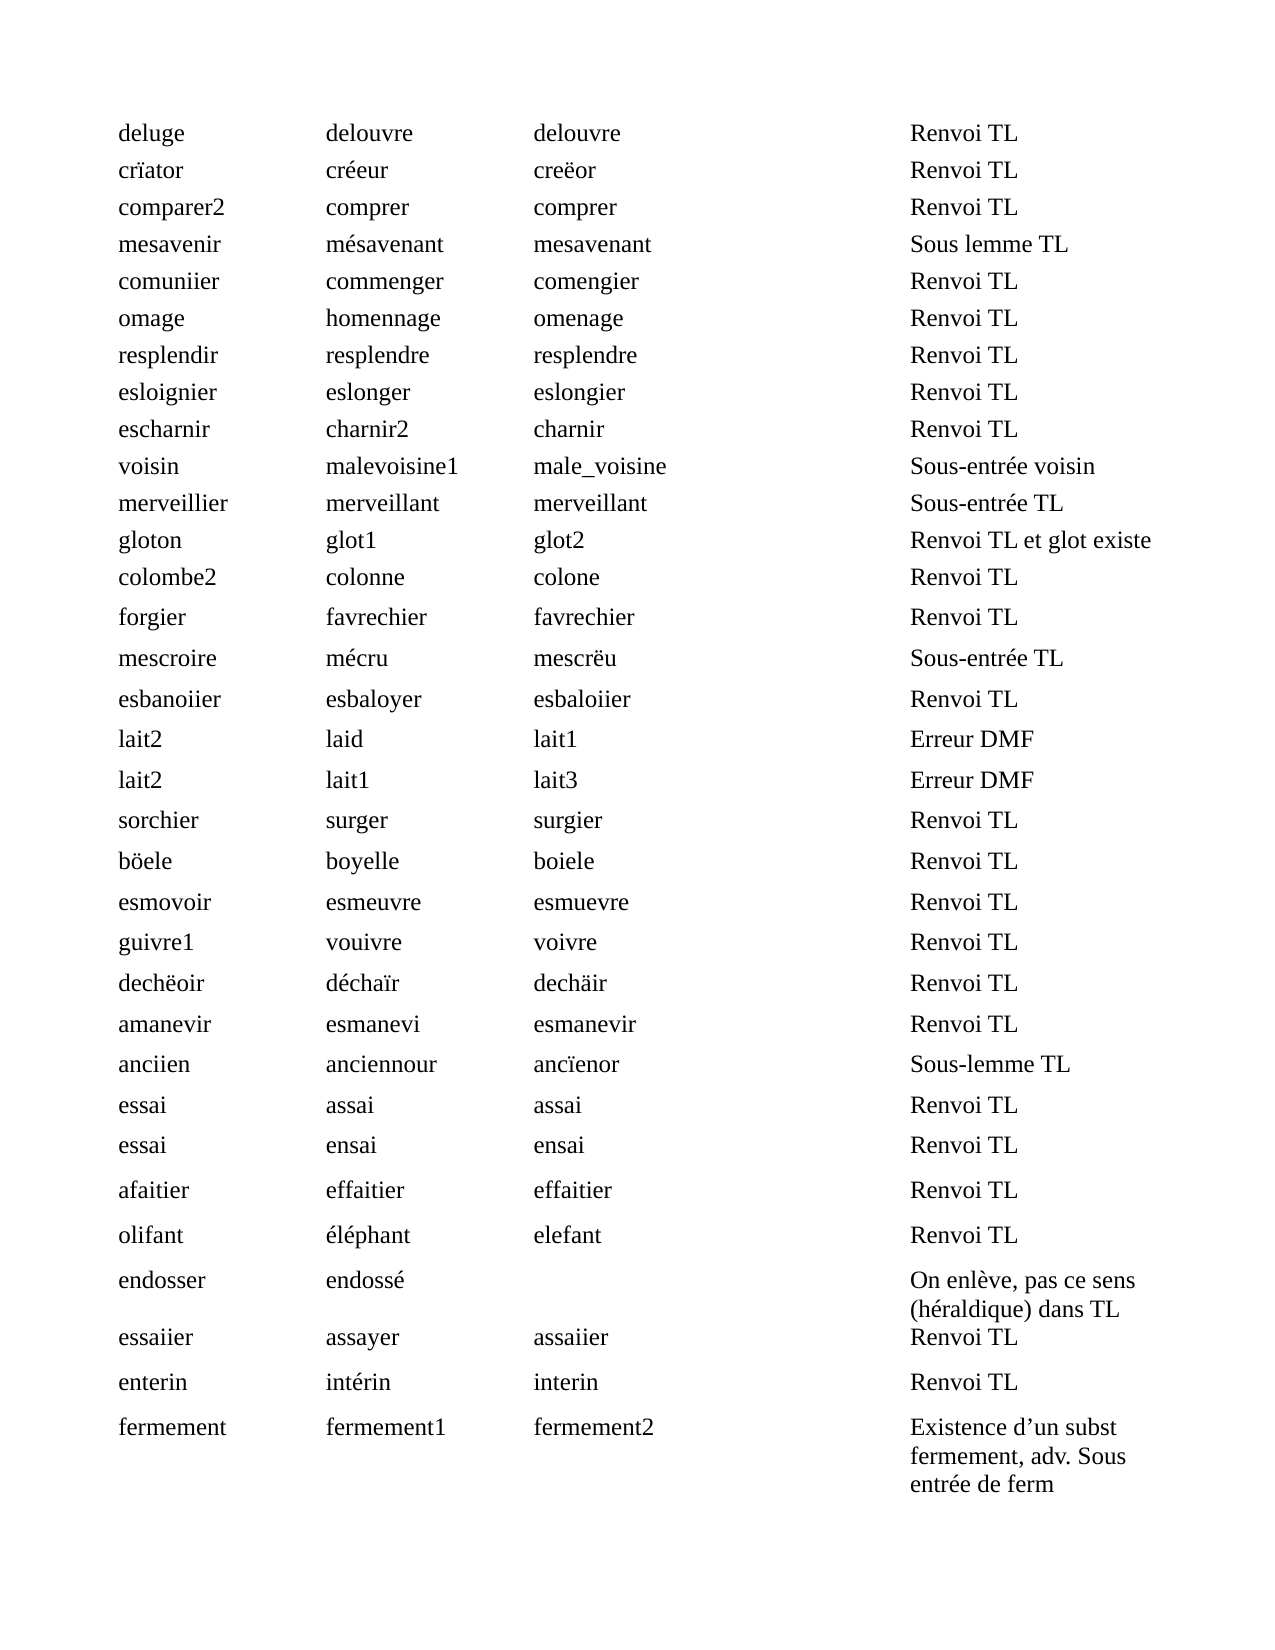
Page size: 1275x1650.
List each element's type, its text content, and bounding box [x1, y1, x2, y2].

table_cell esbaloyer [326, 684, 533, 724]
table_cell lait2 [118, 724, 326, 765]
table_cell Sous-lemme TL [910, 1049, 1157, 1090]
table_cell commenger [326, 266, 533, 303]
table_cell böele [118, 846, 326, 887]
table_cell eslongier [533, 377, 741, 414]
table_cell comprer [533, 192, 741, 229]
table_cell esmuevre [533, 887, 741, 927]
table_cell lait3 [533, 765, 741, 806]
table_cell mesavenant [533, 229, 741, 266]
table_cell [741, 1131, 910, 1175]
table_cell esbanoiier [118, 684, 326, 724]
table_cell [741, 451, 910, 488]
table_cell [741, 1323, 910, 1367]
table_cell [741, 684, 910, 724]
table_cell comparer2 [118, 192, 326, 229]
table_cell esbaloiier [533, 684, 741, 724]
table_cell Sous lemme TL [910, 229, 1157, 266]
table_cell favrechier [533, 603, 741, 643]
table_cell [741, 1412, 910, 1498]
table_cell éléphant [326, 1220, 533, 1265]
table_cell endosser [118, 1265, 326, 1322]
table_cell Sous-entrée voisin [910, 451, 1157, 488]
table_cell lait2 [118, 765, 326, 806]
table_cell essai [118, 1090, 326, 1131]
table_cell [741, 1220, 910, 1265]
table_cell creëor [533, 155, 741, 192]
table_cell [741, 266, 910, 303]
table_cell [741, 846, 910, 887]
table_cell endossé [326, 1265, 533, 1322]
table_cell delouvre [326, 118, 533, 155]
table_cell Renvoi TL [910, 928, 1157, 968]
table_cell [741, 928, 910, 968]
table_cell laid [326, 724, 533, 765]
table_cell elefant [533, 1220, 741, 1265]
table_cell [741, 603, 910, 643]
table_cell fermement2 [533, 1412, 741, 1498]
table_cell effaitier [326, 1175, 533, 1220]
table_cell omage [118, 303, 326, 340]
table_cell surgier [533, 806, 741, 846]
table_cell gloton [118, 525, 326, 562]
table_cell resplendre [326, 340, 533, 377]
table_cell Renvoi TL [910, 1367, 1157, 1412]
table_cell mescrëu [533, 643, 741, 684]
table_cell [533, 1265, 741, 1322]
table_cell dechäir [533, 968, 741, 1009]
table_cell [741, 155, 910, 192]
table_cell mésavenant [326, 229, 533, 266]
table_cell Renvoi TL [910, 1131, 1157, 1175]
table_cell assai [326, 1090, 533, 1131]
table_cell comuniier [118, 266, 326, 303]
table_cell déchaïr [326, 968, 533, 1009]
table_cell Renvoi TL [910, 1175, 1157, 1220]
table_cell resplendre [533, 340, 741, 377]
table_cell escharnir [118, 414, 326, 451]
table_cell [741, 525, 910, 562]
table_cell Renvoi TL [910, 887, 1157, 927]
table_cell [741, 488, 910, 525]
table_cell surger [326, 806, 533, 846]
table_cell merveillier [118, 488, 326, 525]
table_cell male_voisine [533, 451, 741, 488]
table_cell eslonger [326, 377, 533, 414]
table_cell [741, 340, 910, 377]
table_cell fermement [118, 1412, 326, 1498]
table_cell enterin [118, 1367, 326, 1412]
table_cell assayer [326, 1323, 533, 1367]
table_cell [741, 562, 910, 602]
table_cell assaiier [533, 1323, 741, 1367]
table_cell [741, 377, 910, 414]
table_cell Renvoi TL [910, 340, 1157, 377]
table_cell [741, 1175, 910, 1220]
table_cell Renvoi TL [910, 303, 1157, 340]
table_cell colonne [326, 562, 533, 602]
table_cell colone [533, 562, 741, 602]
table_cell mesavenir [118, 229, 326, 266]
table_cell Renvoi TL [910, 155, 1157, 192]
table_cell crïator [118, 155, 326, 192]
table_cell Sous-entrée TL [910, 488, 1157, 525]
table_cell voivre [533, 928, 741, 968]
table_cell Renvoi TL [910, 968, 1157, 1009]
table_cell créeur [326, 155, 533, 192]
table_cell [741, 229, 910, 266]
table_cell amanevir [118, 1009, 326, 1049]
table_cell ensai [326, 1131, 533, 1175]
table_cell Renvoi TL [910, 1323, 1157, 1367]
table_cell lait1 [326, 765, 533, 806]
table_cell Renvoi TL [910, 562, 1157, 602]
table_cell sorchier [118, 806, 326, 846]
table_cell Renvoi TL [910, 846, 1157, 887]
table_cell ensai [533, 1131, 741, 1175]
table_cell On enlève, pas ce sens (héraldique) dans TL [910, 1265, 1157, 1322]
table_cell [741, 724, 910, 765]
table_cell esmovoir [118, 887, 326, 927]
table_cell [741, 118, 910, 155]
table_cell boyelle [326, 846, 533, 887]
table_cell resplendir [118, 340, 326, 377]
table_cell dechëoir [118, 968, 326, 1009]
table_cell [741, 1090, 910, 1131]
table_cell Renvoi TL [910, 603, 1157, 643]
table_cell comprer [326, 192, 533, 229]
table_cell vouivre [326, 928, 533, 968]
table_cell [741, 1367, 910, 1412]
table_cell afaitier [118, 1175, 326, 1220]
table_cell comengier [533, 266, 741, 303]
table_cell [741, 968, 910, 1009]
table_cell Renvoi TL [910, 414, 1157, 451]
table_cell [741, 1009, 910, 1049]
table_cell assai [533, 1090, 741, 1131]
table_cell Renvoi TL [910, 377, 1157, 414]
table_cell Existence d’un subst fermement, adv. Sous entrée de ferm [910, 1412, 1157, 1498]
table_cell [741, 1049, 910, 1090]
table_cell [741, 887, 910, 927]
table_cell Renvoi TL [910, 1220, 1157, 1265]
table_cell [741, 643, 910, 684]
table_cell esmeuvre [326, 887, 533, 927]
table_cell Renvoi TL [910, 684, 1157, 724]
table_cell glot2 [533, 525, 741, 562]
table_cell Renvoi TL [910, 806, 1157, 846]
table_cell charnir2 [326, 414, 533, 451]
table_cell [741, 765, 910, 806]
table_cell guivre1 [118, 928, 326, 968]
table_cell forgier [118, 603, 326, 643]
table_cell omenage [533, 303, 741, 340]
table_cell Renvoi TL [910, 118, 1157, 155]
table_cell mécru [326, 643, 533, 684]
table_cell effaitier [533, 1175, 741, 1220]
table_cell Renvoi TL [910, 266, 1157, 303]
table_cell anciennour [326, 1049, 533, 1090]
table_cell Renvoi TL [910, 1009, 1157, 1049]
table_cell [741, 1265, 910, 1322]
table_cell [741, 192, 910, 229]
table_cell voisin [118, 451, 326, 488]
table_cell esloignier [118, 377, 326, 414]
table_cell merveillant [326, 488, 533, 525]
table_cell glot1 [326, 525, 533, 562]
table_cell homennage [326, 303, 533, 340]
table_cell Renvoi TL [910, 1090, 1157, 1131]
table_cell boiele [533, 846, 741, 887]
table_cell esmanevir [533, 1009, 741, 1049]
table_cell essai [118, 1131, 326, 1175]
table_cell [741, 414, 910, 451]
table_cell ancïenor [533, 1049, 741, 1090]
table_cell charnir [533, 414, 741, 451]
table_cell esmanevi [326, 1009, 533, 1049]
table_cell interin [533, 1367, 741, 1412]
table_cell Erreur DMF [910, 724, 1157, 765]
table_cell malevoisine1 [326, 451, 533, 488]
table_cell deluge [118, 118, 326, 155]
table_cell delouvre [533, 118, 741, 155]
table_cell Renvoi TL et glot existe [910, 525, 1157, 562]
table_cell merveillant [533, 488, 741, 525]
table_cell lait1 [533, 724, 741, 765]
table_cell [741, 806, 910, 846]
table_cell fermement1 [326, 1412, 533, 1498]
table_cell mescroire [118, 643, 326, 684]
table_cell Sous-entrée TL [910, 643, 1157, 684]
table_cell intérin [326, 1367, 533, 1412]
table_cell Renvoi TL [910, 192, 1157, 229]
table_cell essaiier [118, 1323, 326, 1367]
table_cell Erreur DMF [910, 765, 1157, 806]
table_cell anciien [118, 1049, 326, 1090]
table_cell favrechier [326, 603, 533, 643]
table_cell olifant [118, 1220, 326, 1265]
table_cell colombe2 [118, 562, 326, 602]
table_cell [741, 303, 910, 340]
